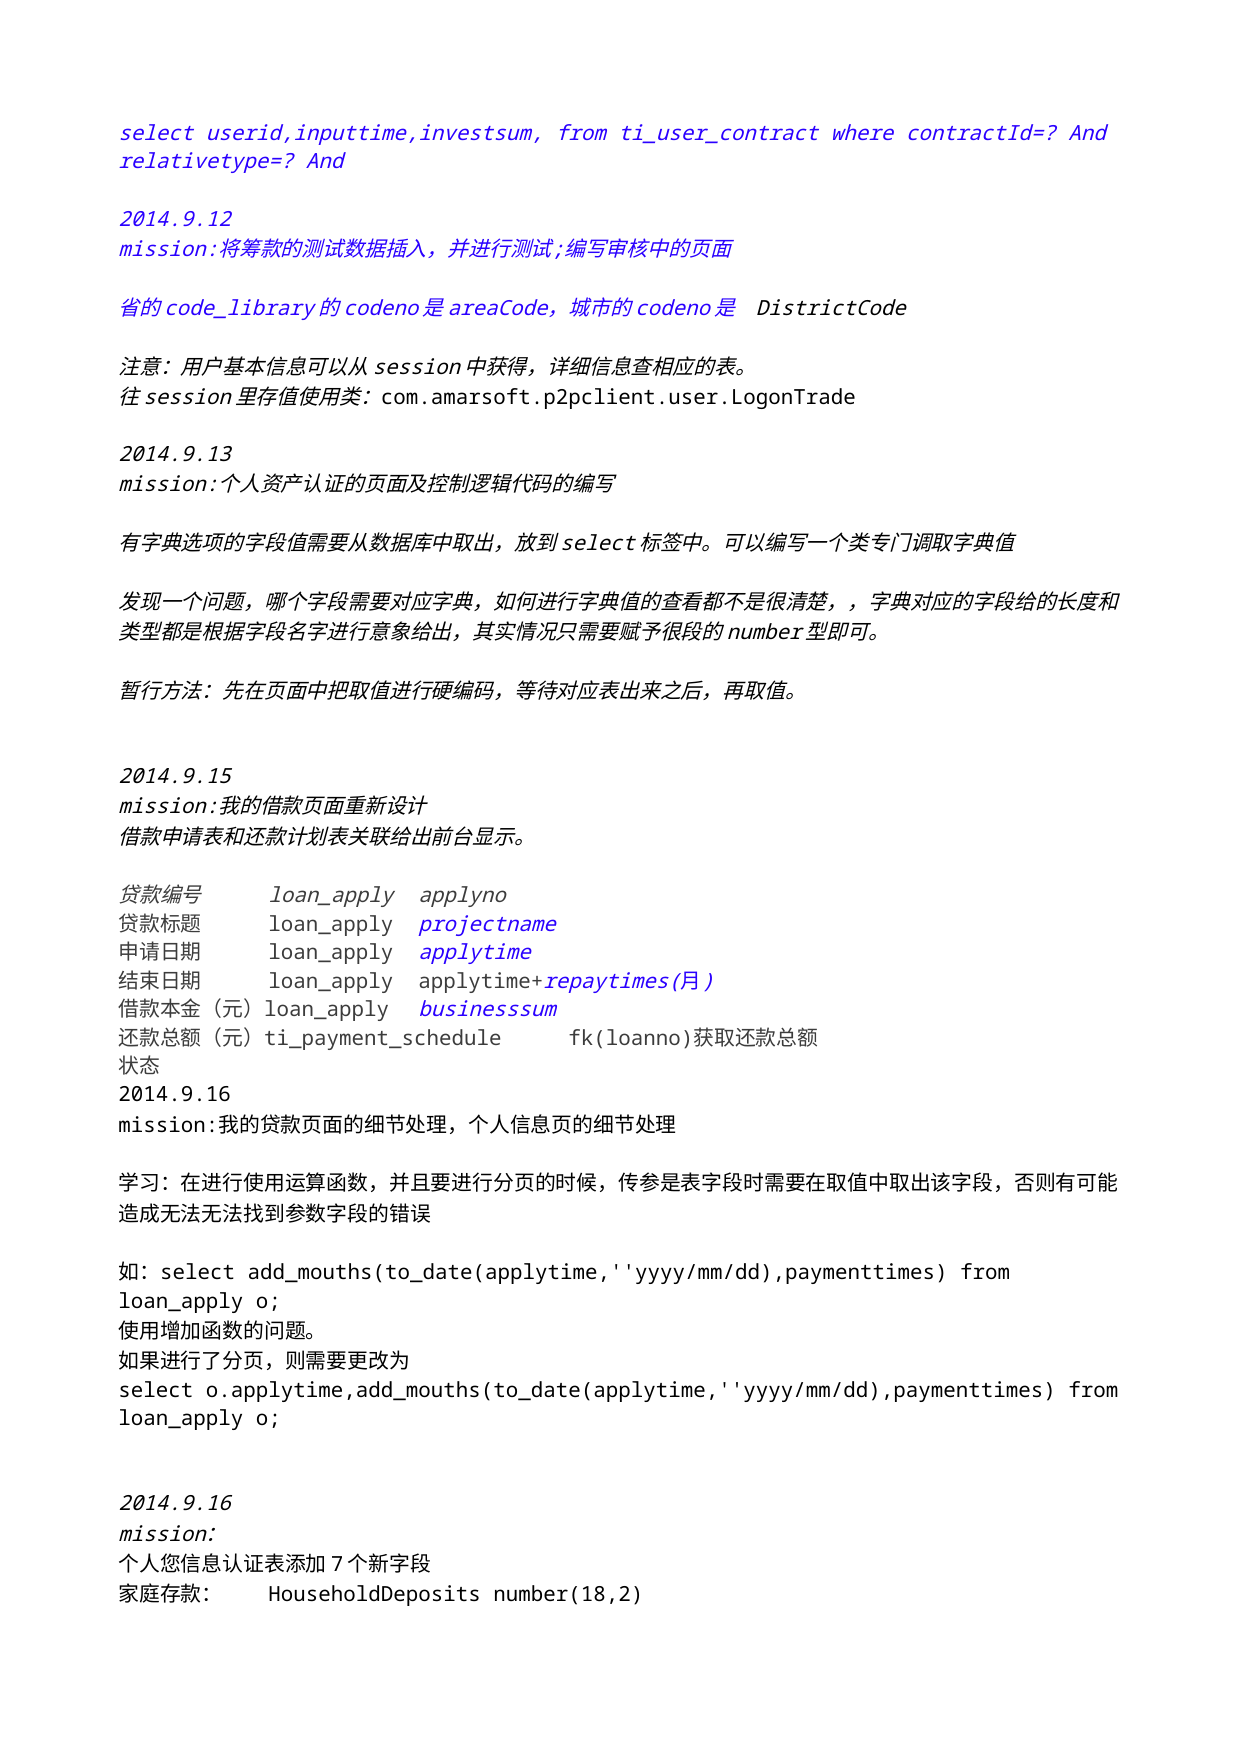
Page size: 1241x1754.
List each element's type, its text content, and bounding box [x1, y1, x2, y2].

text 贷款标题 loan_apply projectname [118, 909, 1122, 937]
text 还款总额（元）ti_payment_schedule fk(loanno)获取还款总额 [118, 1023, 1122, 1051]
text 家庭存款： HouseholdDeposits number(18,2) [118, 1577, 1122, 1608]
text 2014.9.16 [118, 1079, 1122, 1108]
text 使用增加函数的问题。 [118, 1314, 1122, 1344]
text mission:将筹款的测试数据插入，并进行测试;编写审核中的页面 [118, 233, 1122, 263]
text 发现一个问题，哪个字段需要对应字典，如何进行字典值的查看都不是很清楚，，字典对应的字段给的长度和类型都是根据字段名字进行意象给出，其实情况只需要赋予很段的number型即可。 [118, 585, 1122, 646]
text 如：select add_mouths(to_date(applytime,''yyyy/mm/dd),paymenttimes) from loan_apply o; [118, 1256, 1122, 1314]
text select userid,inputtime,investsum, from ti_user_contract where contractId=? And relativetype=? And [118, 118, 1122, 175]
text 2014.9.16 [118, 1488, 1122, 1517]
text 往session里存值使用类：com.amarsoft.p2pclient.user.LogonTrade [118, 380, 1122, 411]
text 借款本金（元）loan_apply businesssum [118, 994, 1122, 1023]
text 贷款编号 loan_apply applyno [118, 878, 1122, 909]
text 结束日期 loan_apply applytime+repaytimes(月) [118, 966, 1122, 994]
text 2014.9.15 [118, 761, 1122, 789]
text mission： [118, 1517, 1122, 1547]
text 暂行方法：先在页面中把取值进行硬编码，等待对应表出来之后，再取值。 [118, 674, 1122, 704]
text 注意：用户基本信息可以从session中获得，详细信息查相应的表。 [118, 350, 1122, 380]
text 有字典选项的字段值需要从数据库中取出，放到select标签中。可以编写一个类专门调取字典值 [118, 526, 1122, 557]
text 学习：在进行使用运算函数，并且要进行分页的时候，传参是表字段时需要在取值中取出该字段，否则有可能造成无法无法找到参数字段的错误 [118, 1167, 1122, 1227]
text select o.applytime,add_mouths(to_date(applytime,''yyyy/mm/dd),paymenttimes) from loan_apply o; [118, 1375, 1122, 1432]
text 借款申请表和还款计划表关联给出前台显示。 [118, 820, 1122, 850]
text 个人您信息认证表添加7个新字段 [118, 1547, 1122, 1577]
text mission:个人资产认证的页面及控制逻辑代码的编写 [118, 468, 1122, 498]
text 申请日期 loan_apply applytime [118, 937, 1122, 966]
text 如果进行了分页，则需要更改为 [118, 1344, 1122, 1375]
text 省的code_library的codeno是areaCode，城市的codeno是 DistrictCode [118, 291, 1122, 322]
text 2014.9.13 [118, 439, 1122, 468]
text 2014.9.12 [118, 204, 1122, 233]
text 状态 [118, 1051, 1122, 1079]
text mission:我的贷款页面的细节处理，个人信息页的细节处理 [118, 1108, 1122, 1138]
text mission:我的借款页面重新设计 [118, 789, 1122, 820]
